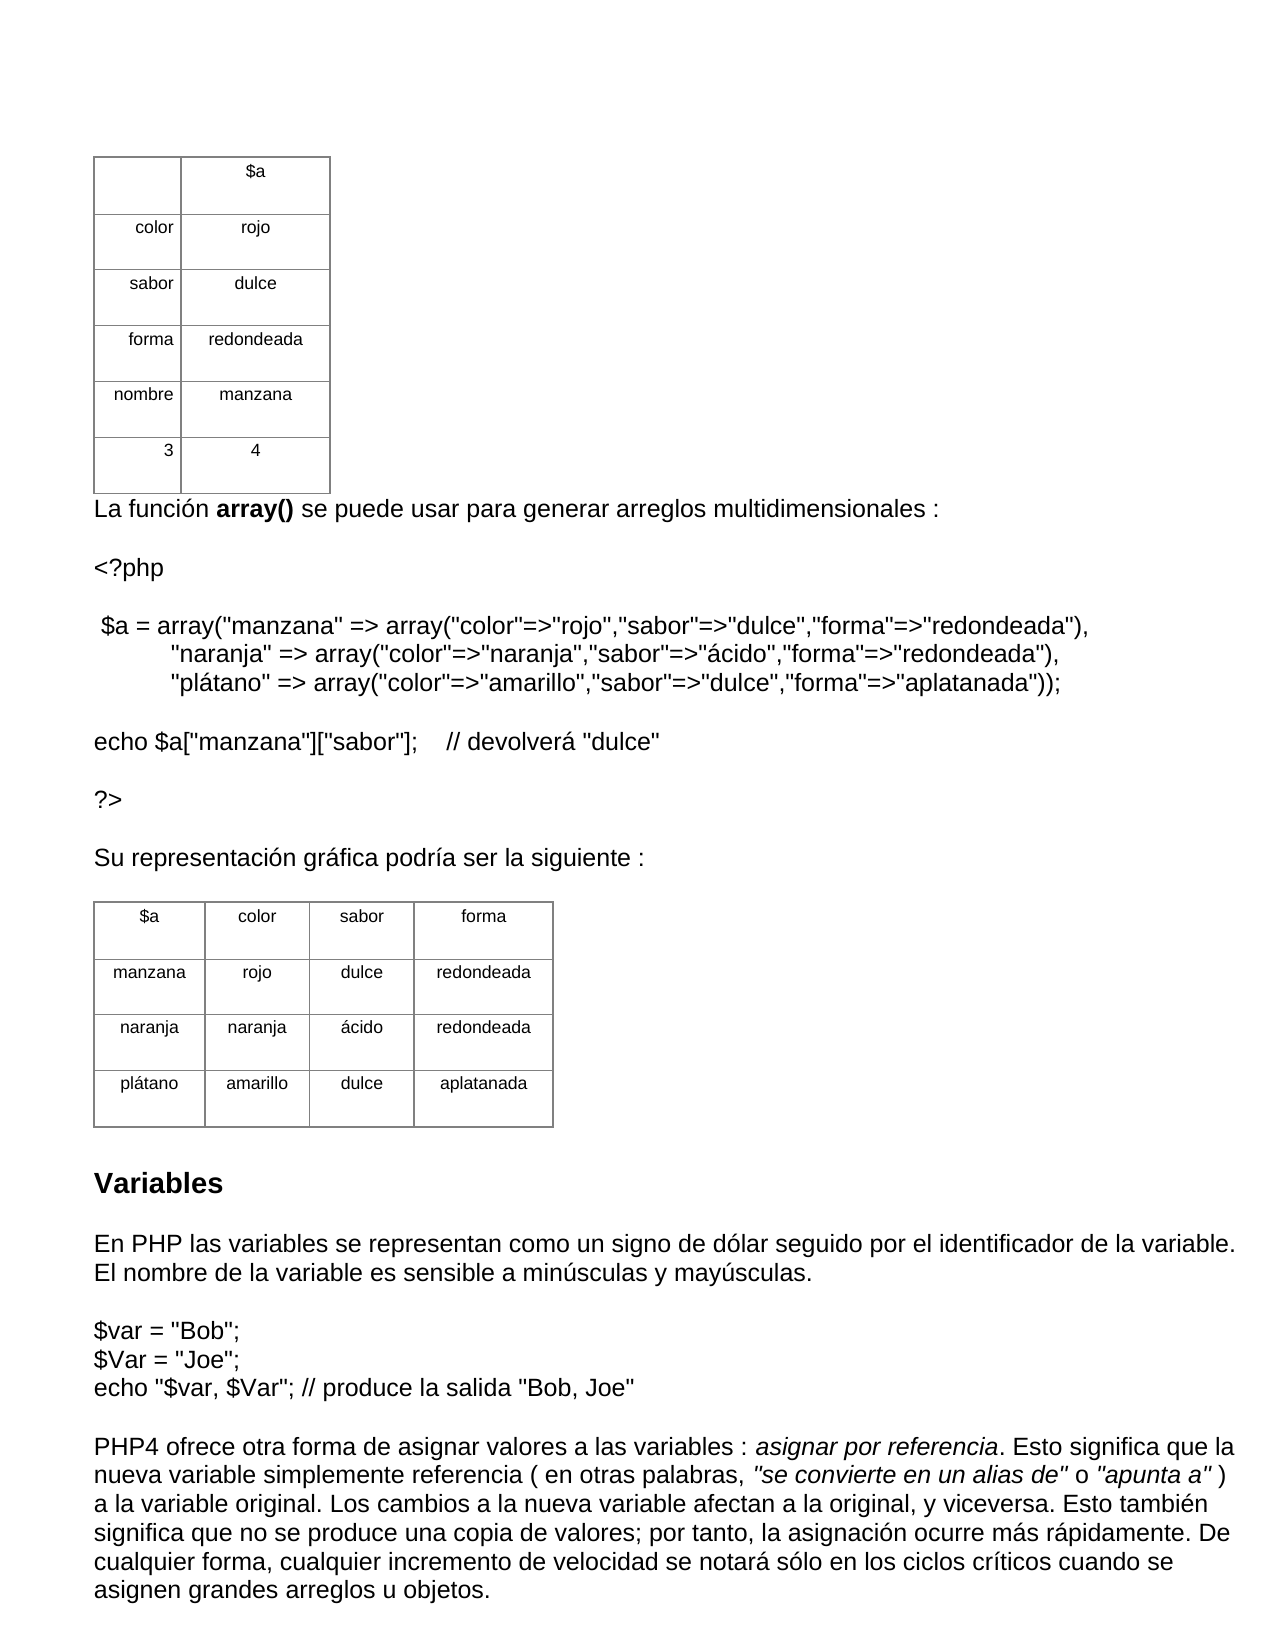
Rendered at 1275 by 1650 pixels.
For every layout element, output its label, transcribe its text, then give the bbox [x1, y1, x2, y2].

table_cell nombre [95, 382, 180, 437]
table_cell forma [95, 326, 180, 381]
text ?> [94, 785, 1239, 813]
text "naranja" => array("color"=>"naranja","sabor"=>"ácido","forma"=>"redondeada"), [94, 639, 1239, 668]
table_cell manzana [182, 382, 329, 437]
table_cell ácido [310, 1015, 413, 1070]
text PHP4 ofrece otra forma de asignar valores a las variables : asignar por referencia. Esto significa que la nueva variable simplemente referencia ( en otras palabras, "se convierte en un alias de" o "apunta a" ) a la variable original. Los cambios a la nueva variable afectan a la original, y viceversa. Esto también significa que no se produce una copia de valores; por tanto, la asignación ocurre más rápidamente. De cualquier forma, cualquier incremento de velocidad se notará sólo en los ciclos críticos cuando se asignen grandes arreglos u objetos. [94, 1432, 1239, 1604]
text echo "$var, $Var"; // produce la salida "Bob, Joe" [94, 1373, 1239, 1402]
table_cell sabor [95, 270, 180, 325]
table_header color [206, 903, 309, 958]
table_cell naranja [206, 1015, 309, 1070]
table_cell redondeada [415, 1015, 552, 1070]
table_header $a [95, 903, 204, 958]
subtitle Su representación gráfica podría ser la siguiente : [94, 843, 1239, 872]
table_cell dulce [182, 270, 329, 325]
table_cell rojo [182, 215, 329, 269]
table_cell color [95, 215, 180, 269]
subtitle Variables [94, 1127, 1239, 1199]
table_cell aplatanada [415, 1071, 552, 1126]
text "plátano" => array("color"=>"amarillo","sabor"=>"dulce","forma"=>"aplatanada")); [94, 668, 1239, 697]
text <?php [94, 552, 1239, 581]
table_cell dulce [310, 1071, 413, 1126]
table_header sabor [310, 903, 413, 958]
text $Var = "Joe"; [94, 1344, 1239, 1373]
table_header forma [415, 903, 552, 958]
table_cell manzana [95, 960, 204, 1014]
table_cell 4 [182, 438, 329, 493]
text En PHP las variables se representan como un signo de dólar seguido por el identificador de la variable. El nombre de la variable es sensible a minúsculas y mayúsculas. [94, 1229, 1239, 1286]
table_cell amarillo [206, 1071, 309, 1126]
table_cell rojo [206, 960, 309, 1014]
text $var = "Bob"; [94, 1316, 1239, 1344]
table_cell naranja [95, 1015, 204, 1070]
table_cell plátano [95, 1071, 204, 1126]
table_cell dulce [310, 960, 413, 1014]
table_cell redondeada [415, 960, 552, 1014]
table_cell 3 [95, 438, 180, 493]
text La función array() se puede usar para generar arreglos multidimensionales : [94, 494, 1239, 523]
text $a = array("manzana" => array("color"=>"rojo","sabor"=>"dulce","forma"=>"redondeada"), [94, 611, 1239, 639]
table_header $a [182, 158, 329, 213]
table_header [95, 158, 180, 213]
table_cell redondeada [182, 326, 329, 381]
text echo $a["manzana"]["sabor"]; // devolverá "dulce" [94, 726, 1239, 755]
